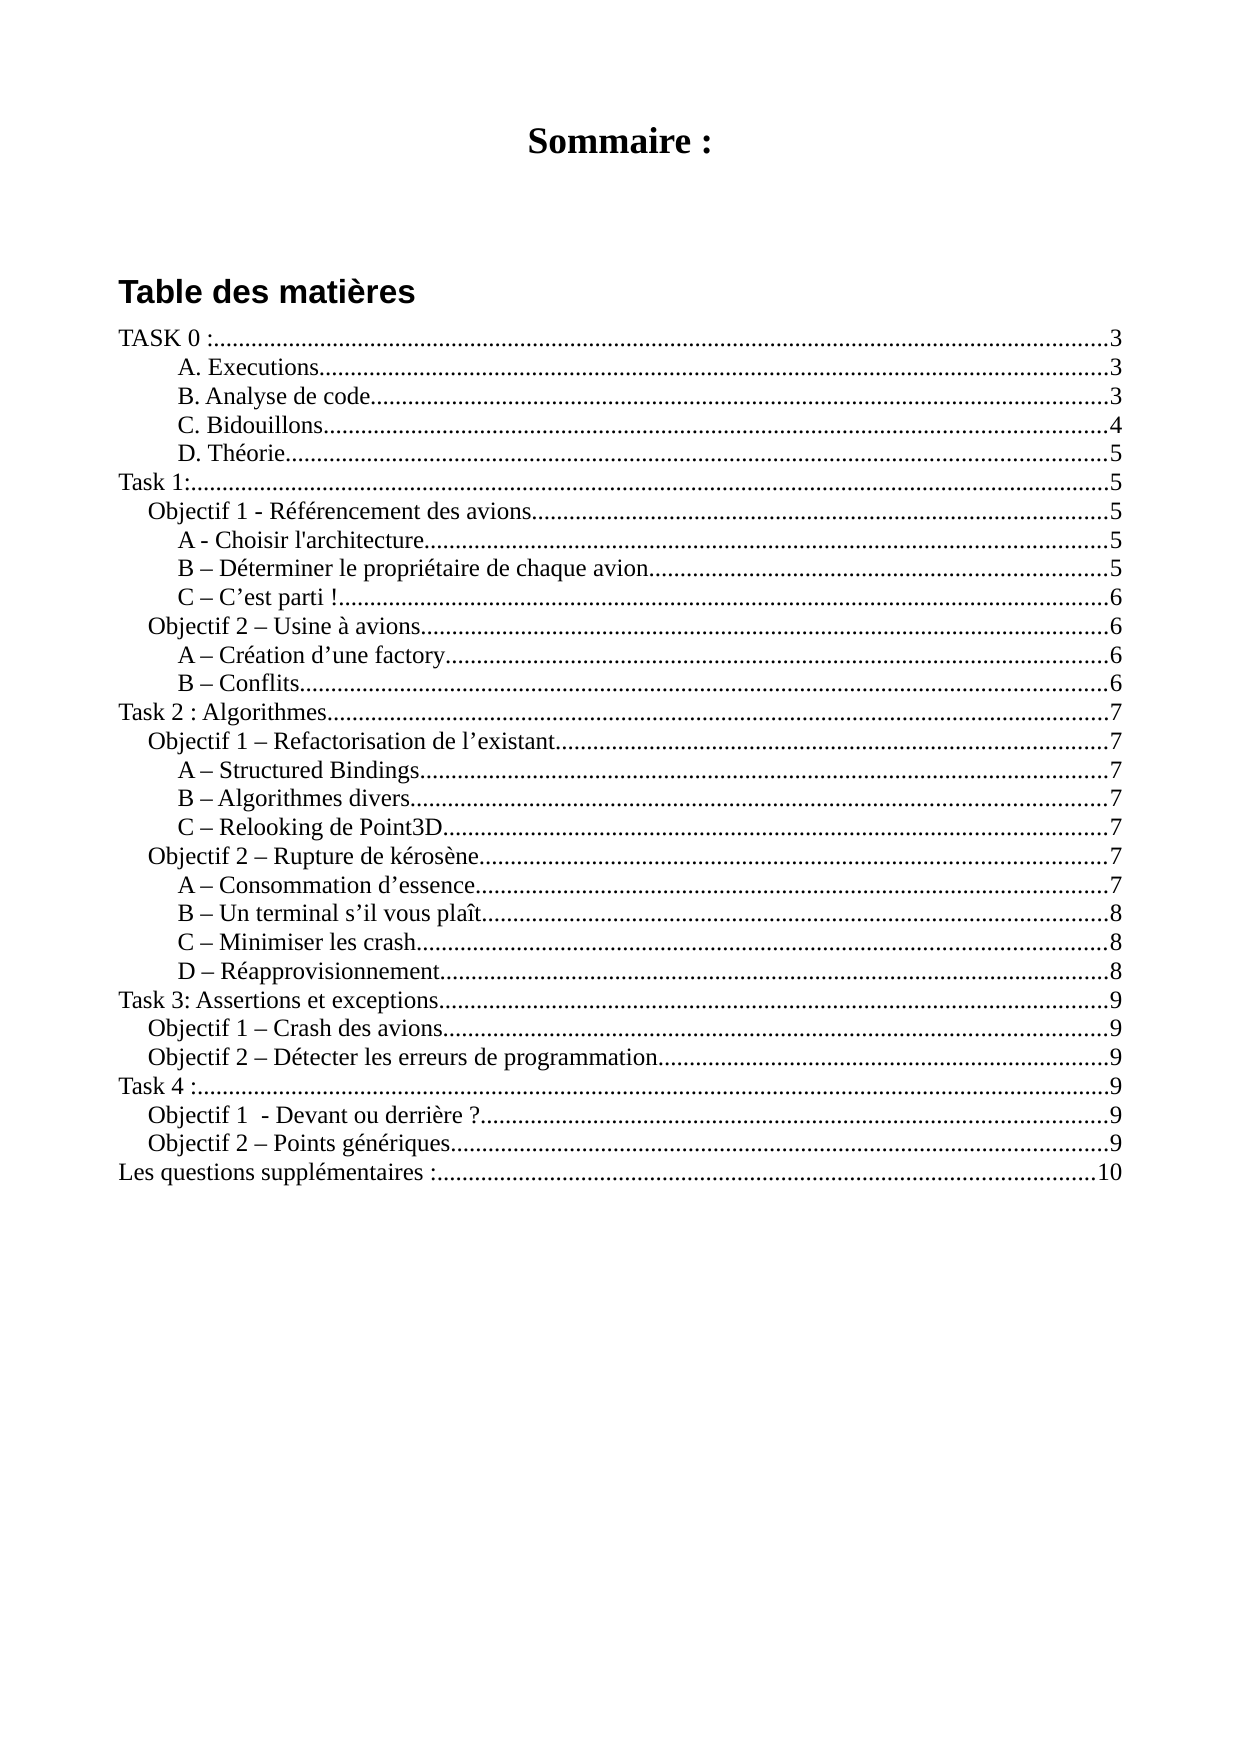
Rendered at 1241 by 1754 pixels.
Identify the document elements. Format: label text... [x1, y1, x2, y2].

text D – Réapprovisionnement 8 [177, 956, 1122, 985]
text Objectif 2 – Points génériques 9 [148, 1128, 1122, 1157]
text Task 1: 5 [118, 467, 1122, 496]
text C – C’est parti ! 6 [177, 582, 1122, 611]
text TASK 0 : 3 [118, 323, 1122, 352]
text B – Déterminer le propriétaire de chaque avion 5 [177, 553, 1122, 582]
text Objectif 2 – Rupture de kérosène. 7 [148, 841, 1122, 870]
text Objectif 2 – Détecter les erreurs de programmation 9 [148, 1042, 1122, 1071]
text A – Structured Bindings 7 [177, 755, 1122, 783]
text B – Un terminal s’il vous plaît 8 [177, 898, 1122, 927]
text B – Algorithmes divers 7 [177, 783, 1122, 812]
subtitle Table des matières [118, 272, 1122, 311]
text Task 3: Assertions et exceptions 9 [118, 985, 1122, 1013]
text Objectif 2 – Usine à avions 6 [148, 611, 1122, 640]
text Les questions supplémentaires : 10 [118, 1157, 1122, 1186]
text Task 4 : 9 [118, 1071, 1122, 1100]
text A – Création d’une factory 6 [177, 640, 1122, 668]
text A. Executions 3 [177, 352, 1122, 381]
text Sommaire : [118, 118, 1122, 161]
text A - Choisir l'architecture 5 [177, 525, 1122, 553]
text Objectif 1 - Référencement des avions 5 [148, 496, 1122, 525]
text C. Bidouillons 4 [177, 410, 1122, 438]
text Task 2 : Algorithmes 7 [118, 697, 1122, 726]
text Objectif 1 - Devant ou derrière ? 9 [148, 1100, 1122, 1128]
text C – Minimiser les crash 8 [177, 927, 1122, 956]
text Objectif 1 – Crash des avions 9 [148, 1013, 1122, 1042]
text D. Théorie 5 [177, 438, 1122, 467]
text B. Analyse de code 3 [177, 381, 1122, 410]
text A – Consommation d’essence 7 [177, 870, 1122, 898]
text B – Conflits 6 [177, 668, 1122, 697]
text C – Relooking de Point3D 7 [177, 812, 1122, 841]
text Objectif 1 – Refactorisation de l’existant 7 [148, 726, 1122, 755]
